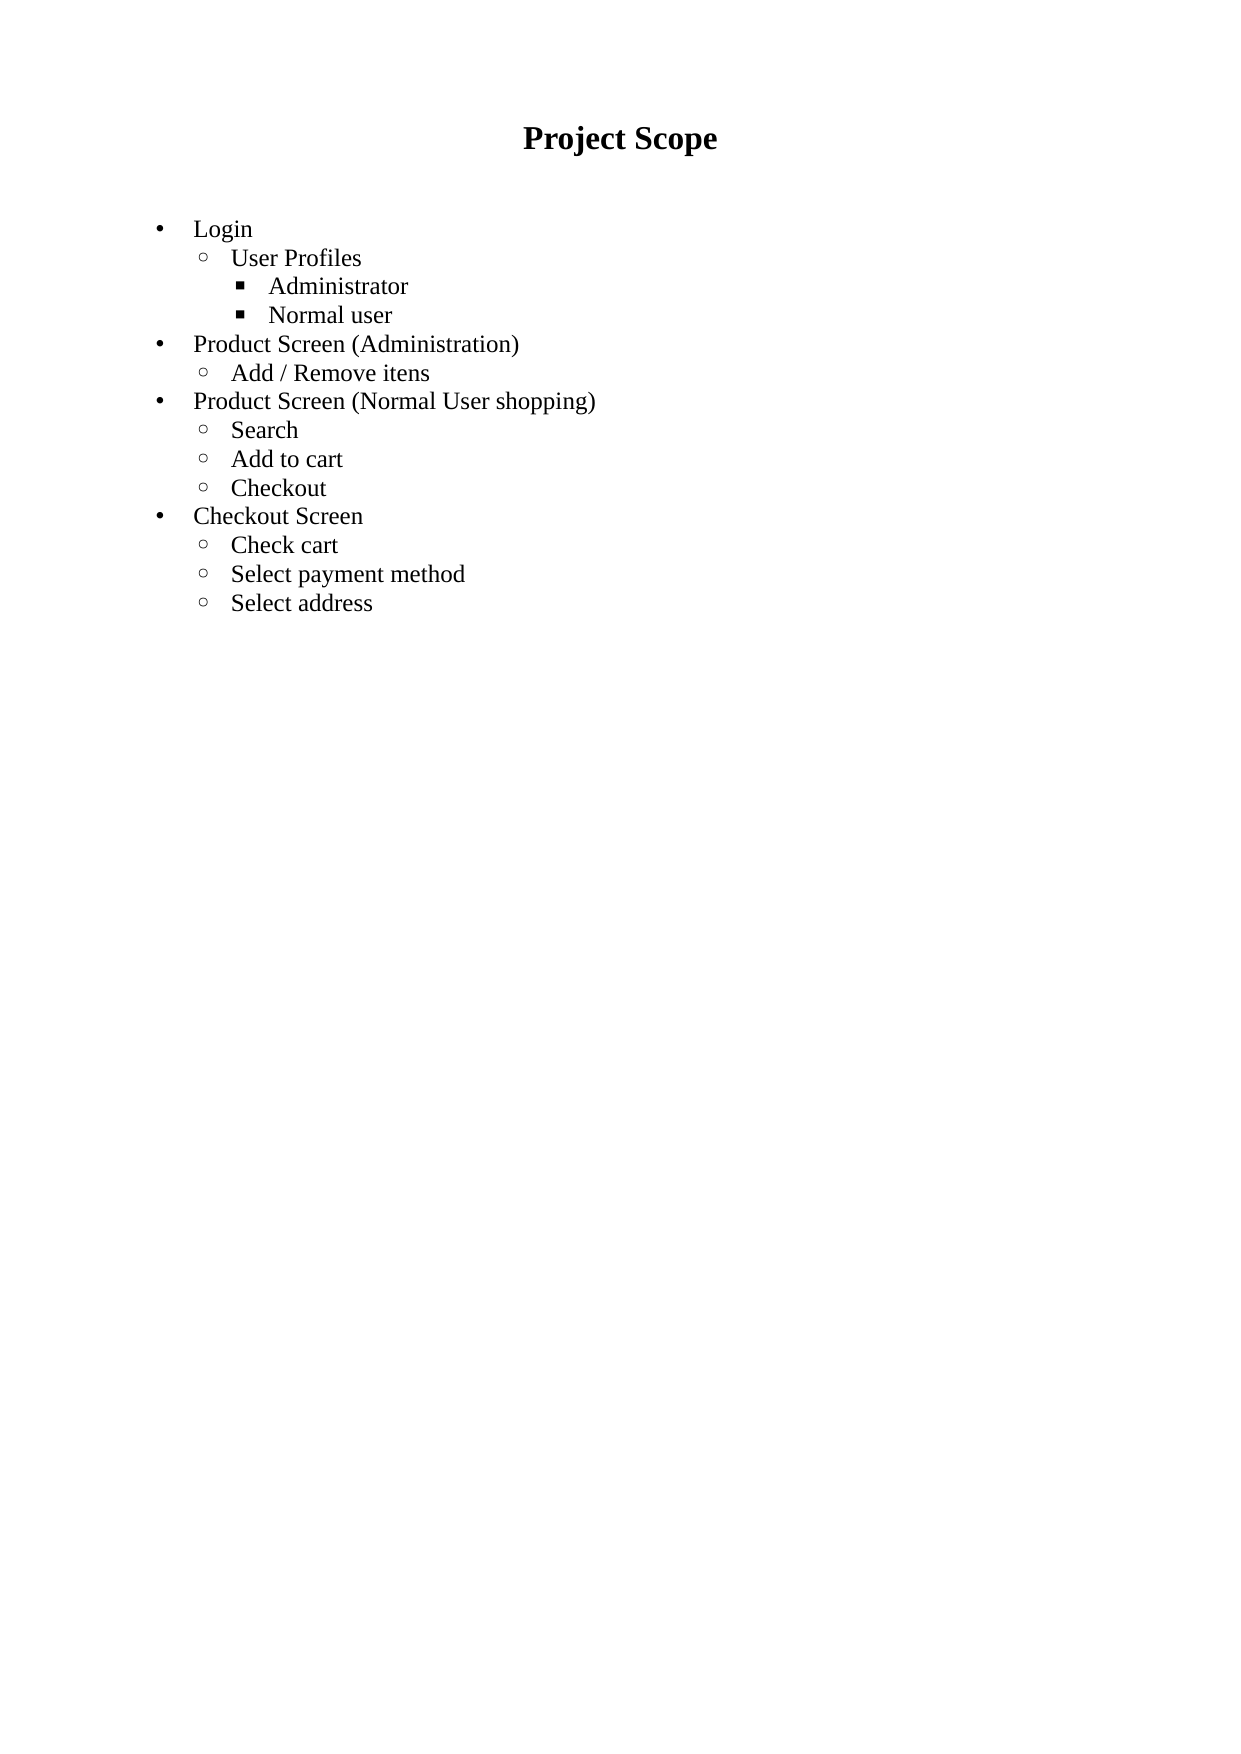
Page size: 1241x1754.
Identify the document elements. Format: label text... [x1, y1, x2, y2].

list Login [156, 214, 1122, 243]
list Search [193, 415, 1122, 444]
list Check cart [193, 530, 1122, 559]
list Normal user [231, 300, 1122, 329]
list Select address [193, 588, 1122, 616]
list Product Screen (Administration) [156, 329, 1122, 358]
text Project Scope [118, 118, 1122, 156]
list Product Screen (Normal User shopping) [156, 386, 1122, 415]
list Select payment method [193, 559, 1122, 588]
list Add to cart [193, 444, 1122, 473]
list Add / Remove itens [193, 358, 1122, 386]
list Checkout [193, 473, 1122, 501]
list Administrator [231, 271, 1122, 300]
list Checkout Screen [156, 501, 1122, 530]
list User Profiles [193, 243, 1122, 271]
